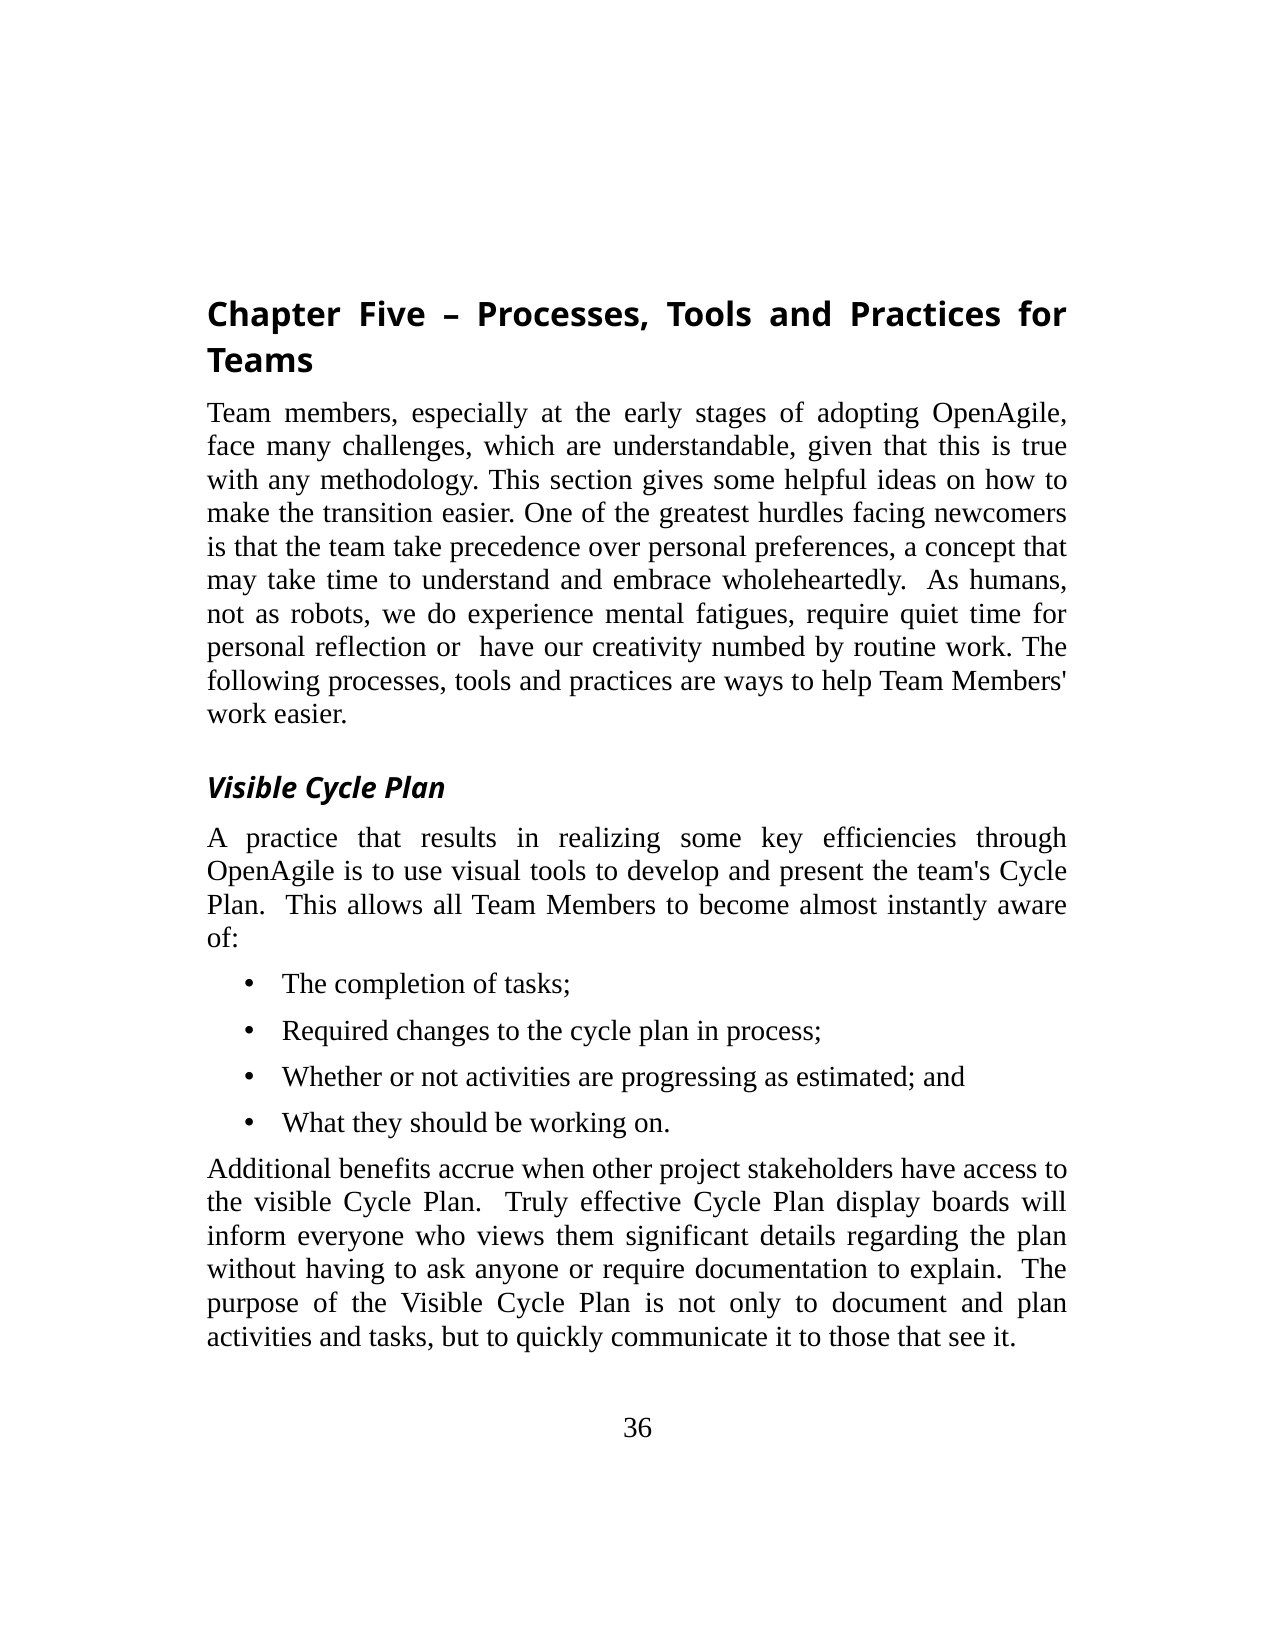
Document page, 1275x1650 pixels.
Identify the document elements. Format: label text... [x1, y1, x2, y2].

list Required changes to the cycle plan in process; [244, 1013, 1068, 1046]
text Team members, especially at the early stages of adopting OpenAgile, face many challenges, which are understandable, given that this is true with any methodology. This section gives some helpful ideas on how to make the transition easier. One of the greatest hurdles facing newcomers is that the team take precedence over personal preferences, a concept that may take time to understand and embrace wholeheartedly. As humans, not as robots, we do experience mental fatigues, require quiet time for personal reflection or have our creativity numbed by routine work. The following processes, tools and practices are ways to help Team Members' work easier. [207, 395, 1068, 730]
subtitle Visible Cycle Plan [207, 768, 1068, 807]
text Additional benefits accrue when other project stakeholders have access to the visible Cycle Plan. Truly effective Cycle Plan display boards will inform everyone who views them significant details regarding the plan without having to ask anyone or require documentation to explain. The purpose of the Visible Cycle Plan is not only to document and plan activities and tasks, but to quickly communicate it to those that see it. [207, 1151, 1068, 1352]
list The completion of tasks; [244, 966, 1068, 1000]
subtitle Chapter Five – Processes, Tools and Practices for Teams [207, 291, 1068, 382]
list What they should be working on. [244, 1105, 1068, 1138]
text A practice that results in realizing some key efficiencies through OpenAgile is to use visual tools to develop and present the team's Cycle Plan. This allows all Team Members to become almost instantly aware of: [207, 820, 1068, 954]
list Whether or not activities are progressing as estimated; and [244, 1059, 1068, 1092]
